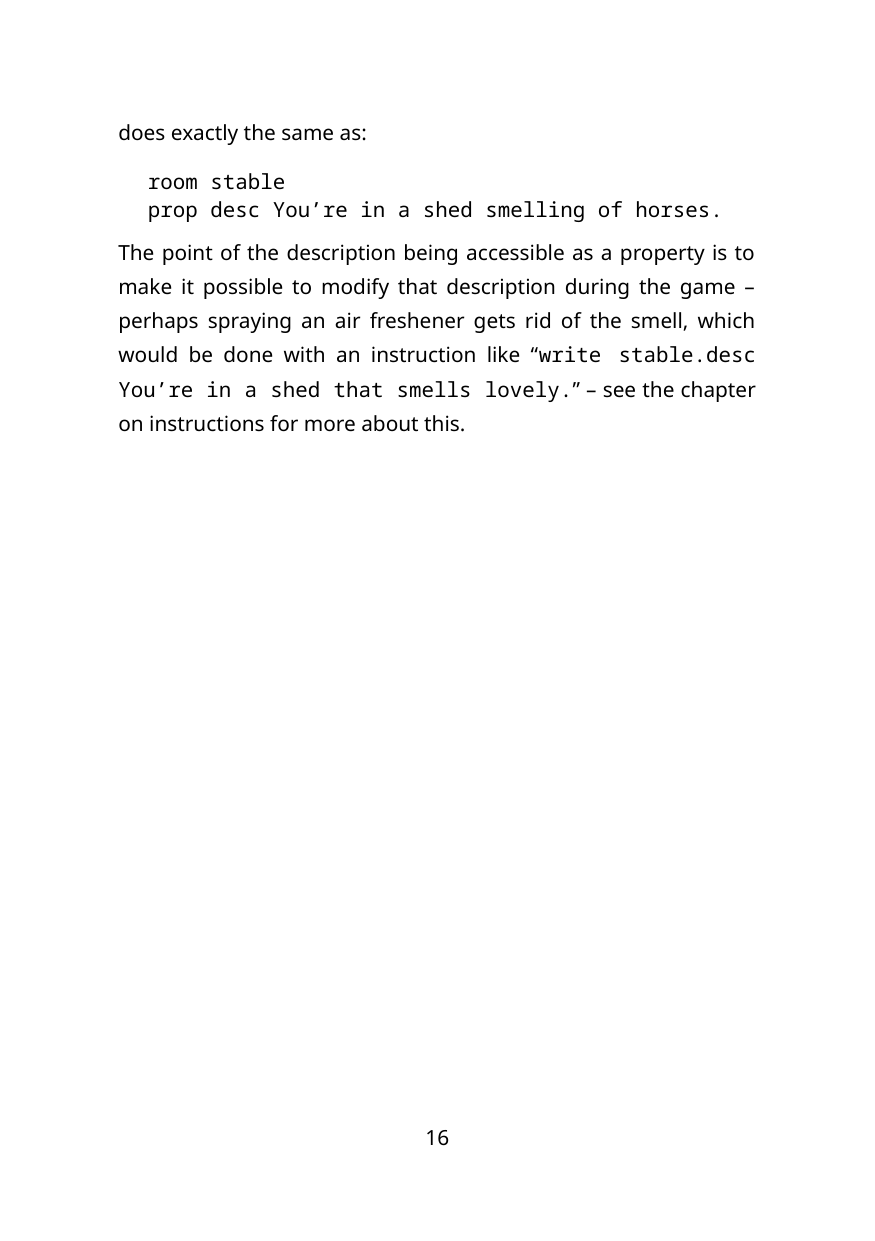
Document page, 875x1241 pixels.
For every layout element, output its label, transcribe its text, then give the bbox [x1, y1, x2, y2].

text prop desc You’re in a shed smelling of horses. [148, 195, 756, 224]
text does exactly the same as: [118, 118, 756, 147]
text The point of the description being accessible as a property is to make it possible to modify that description during the game – perhaps spraying an air freshener gets rid of the smell, which would be done with an instruction like “write stable.desc You’re in a shed that smells lovely.” – see the chapter on instructions for more about this. [118, 238, 756, 437]
text room stable [148, 167, 756, 195]
